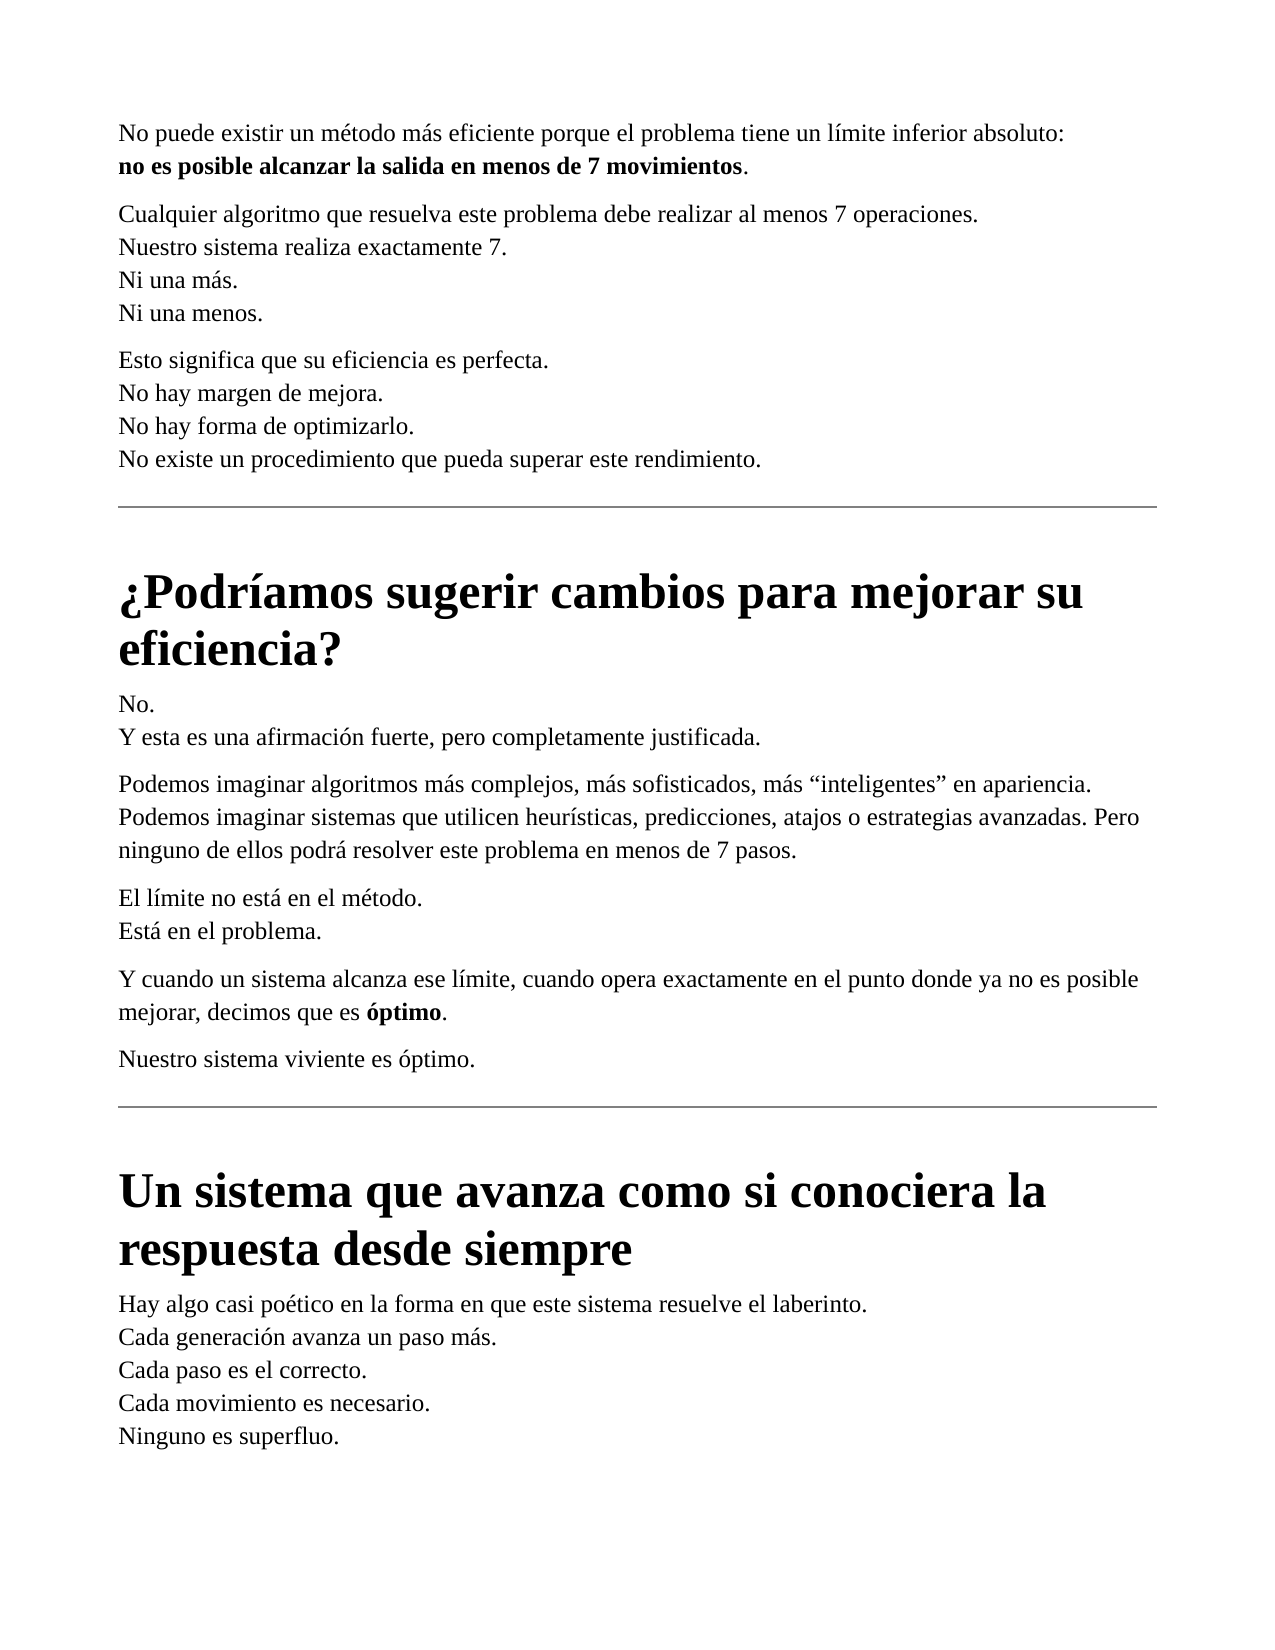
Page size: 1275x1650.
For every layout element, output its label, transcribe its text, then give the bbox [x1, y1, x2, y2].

text Y cuando un sistema alcanza ese límite, cuando opera exactamente en el punto donde ya no es posible mejorar, decimos que es óptimo. [118, 964, 1157, 1026]
subtitle Un sistema que avanza como si conociera la respuesta desde siempre [118, 1161, 1157, 1276]
text No. Y esta es una afirmación fuerte, pero completamente justificada. [118, 689, 1157, 751]
text Cualquier algoritmo que resuelva este problema debe realizar al menos 7 operaciones. Nuestro sistema realiza exactamente 7. Ni una más. Ni una menos. [118, 199, 1157, 327]
text Nuestro sistema viviente es óptimo. [118, 1044, 1157, 1073]
text Hay algo casi poético en la forma en que este sistema resuelve el laberinto. Cada generación avanza un paso más. Cada paso es el correcto. Cada movimiento es necesario. Ninguno es superfluo. [118, 1289, 1157, 1449]
text El límite no está en el método. Está en el problema. [118, 883, 1157, 945]
text No puede existir un método más eficiente porque el problema tiene un límite inferior absoluto: no es posible alcanzar la salida en menos de 7 movimientos. [118, 118, 1157, 180]
subtitle ¿Podríamos sugerir cambios para mejorar su eficiencia? [118, 561, 1157, 676]
text Podemos imaginar algoritmos más complejos, más sofisticados, más “inteligentes” en apariencia. Podemos imaginar sistemas que utilicen heurísticas, predicciones, atajos o estrategias avanzadas. Pero ninguno de ellos podrá resolver este problema en menos de 7 pasos. [118, 769, 1157, 864]
text Esto significa que su eficiencia es perfecta. No hay margen de mejora. No hay forma de optimizarlo. No existe un procedimiento que pueda superar este rendimiento. [118, 345, 1157, 473]
